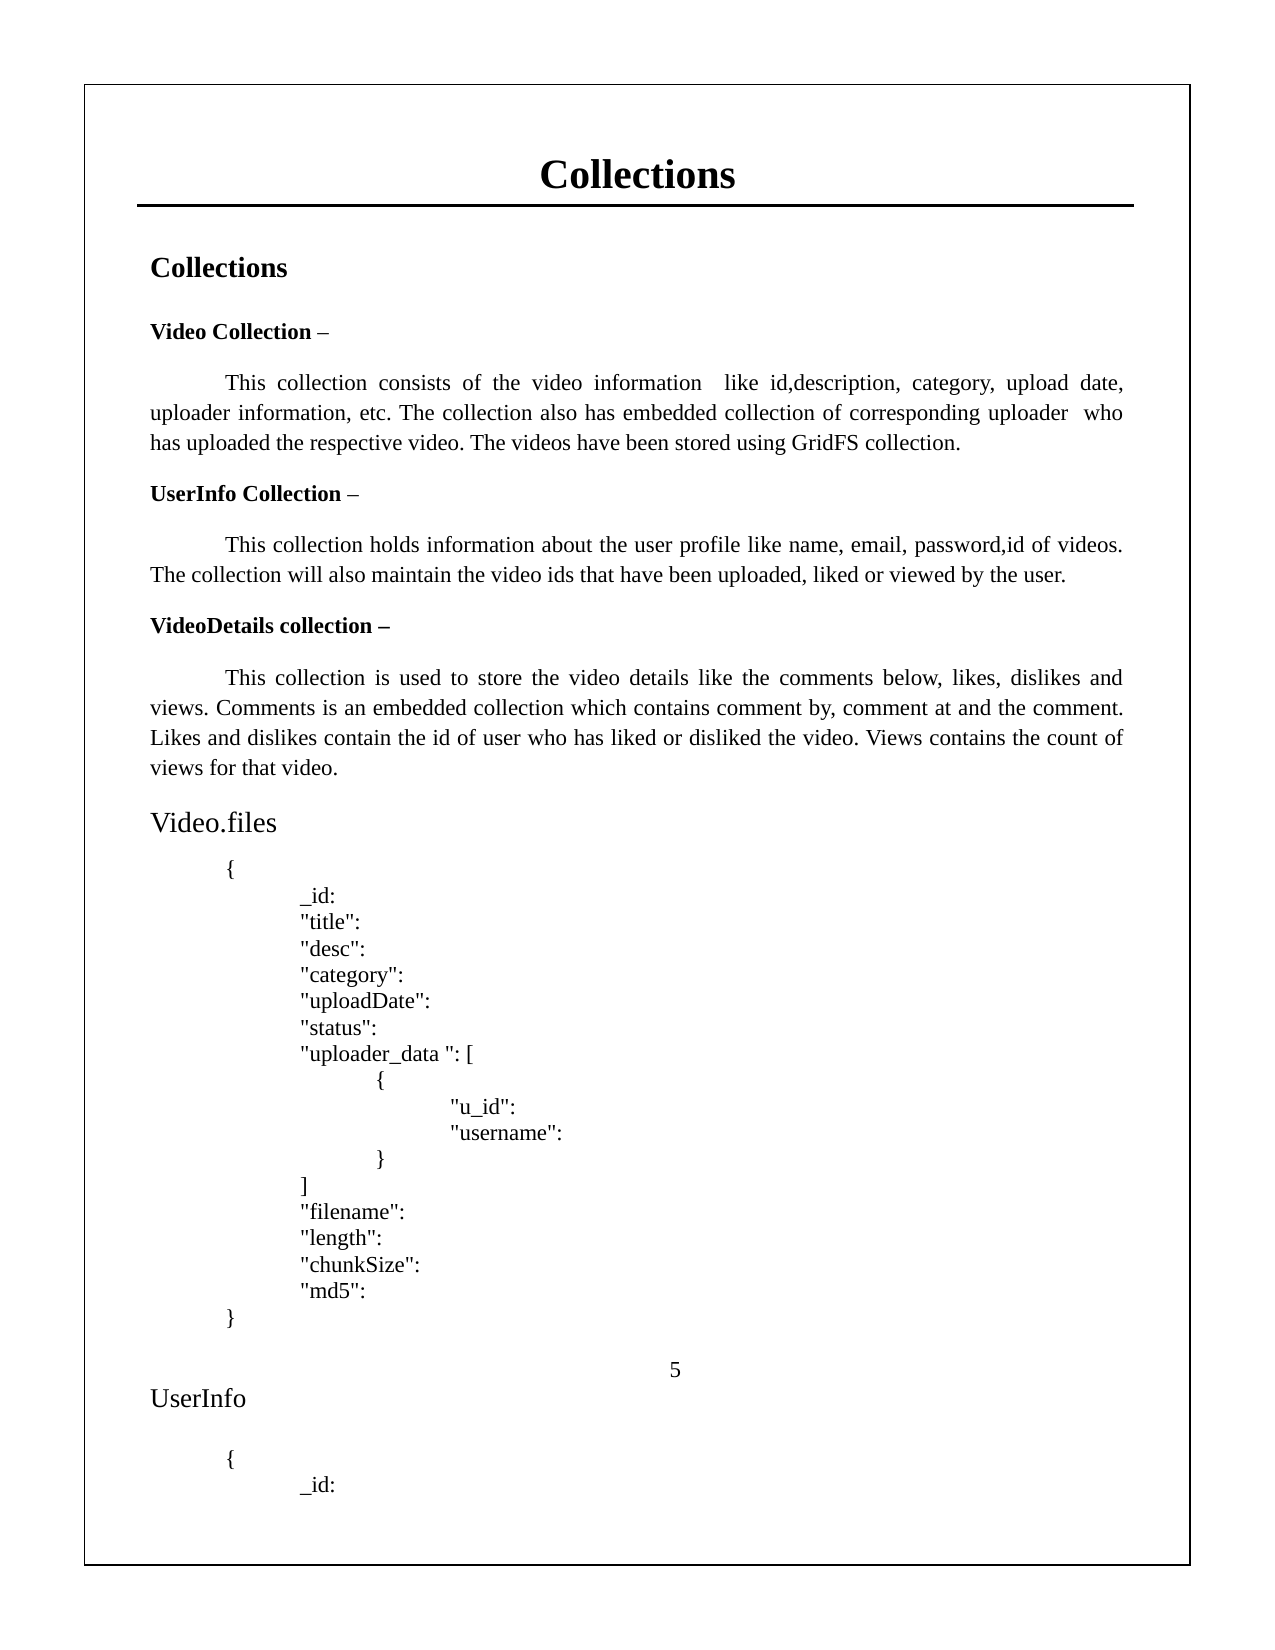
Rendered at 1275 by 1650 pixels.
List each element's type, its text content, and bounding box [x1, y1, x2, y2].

text "uploadDate": [225, 987, 1125, 1014]
text Video Collection – [150, 318, 1125, 344]
text This collection consists of the video information like id,description, category, upload date, uploader information, etc. The collection also has embedded collection of corresponding uploader who has uploaded the respective video. The videos have been stored using GridFS collection. [150, 369, 1125, 456]
text { [225, 1445, 1125, 1471]
text { [375, 1066, 1125, 1093]
text VideoDetails collection – [150, 612, 1125, 639]
text "category": [225, 961, 1125, 987]
text "status": [225, 1014, 1125, 1040]
text _id: [300, 1471, 1125, 1498]
text Collections [150, 150, 1125, 198]
text "u_id": [450, 1093, 1125, 1119]
text "desc": [225, 934, 1125, 961]
text "filename": [225, 1198, 1125, 1224]
text "title": [225, 908, 1125, 934]
text Video.files [150, 805, 1125, 839]
text UserInfo [150, 1383, 1125, 1414]
text } [225, 1303, 1125, 1330]
text This collection is used to store the video details like the comments below, likes, dislikes and views. Comments is an embedded collection which contains comment by, comment at and the comment. Likes and dislikes contain the id of user who has liked or disliked the video. Views contains the count of views for that video. [150, 663, 1125, 781]
text "md5": [225, 1277, 1125, 1303]
text "username": [450, 1119, 1125, 1145]
text "uploader_data ": [ [225, 1040, 1125, 1066]
text "chunkSize": [225, 1251, 1125, 1277]
text "length": [225, 1224, 1125, 1251]
text UserInfo Collection – [150, 480, 1125, 507]
text } [375, 1145, 1125, 1172]
text { [225, 856, 1125, 882]
text _id: [300, 882, 1125, 908]
text 5 [225, 1356, 1125, 1383]
text This collection holds information about the user profile like name, email, password,id of videos. The collection will also maintain the video ids that have been uploaded, liked or viewed by the user. [150, 531, 1125, 588]
text Collections [150, 251, 1125, 284]
text ] [225, 1172, 1125, 1198]
